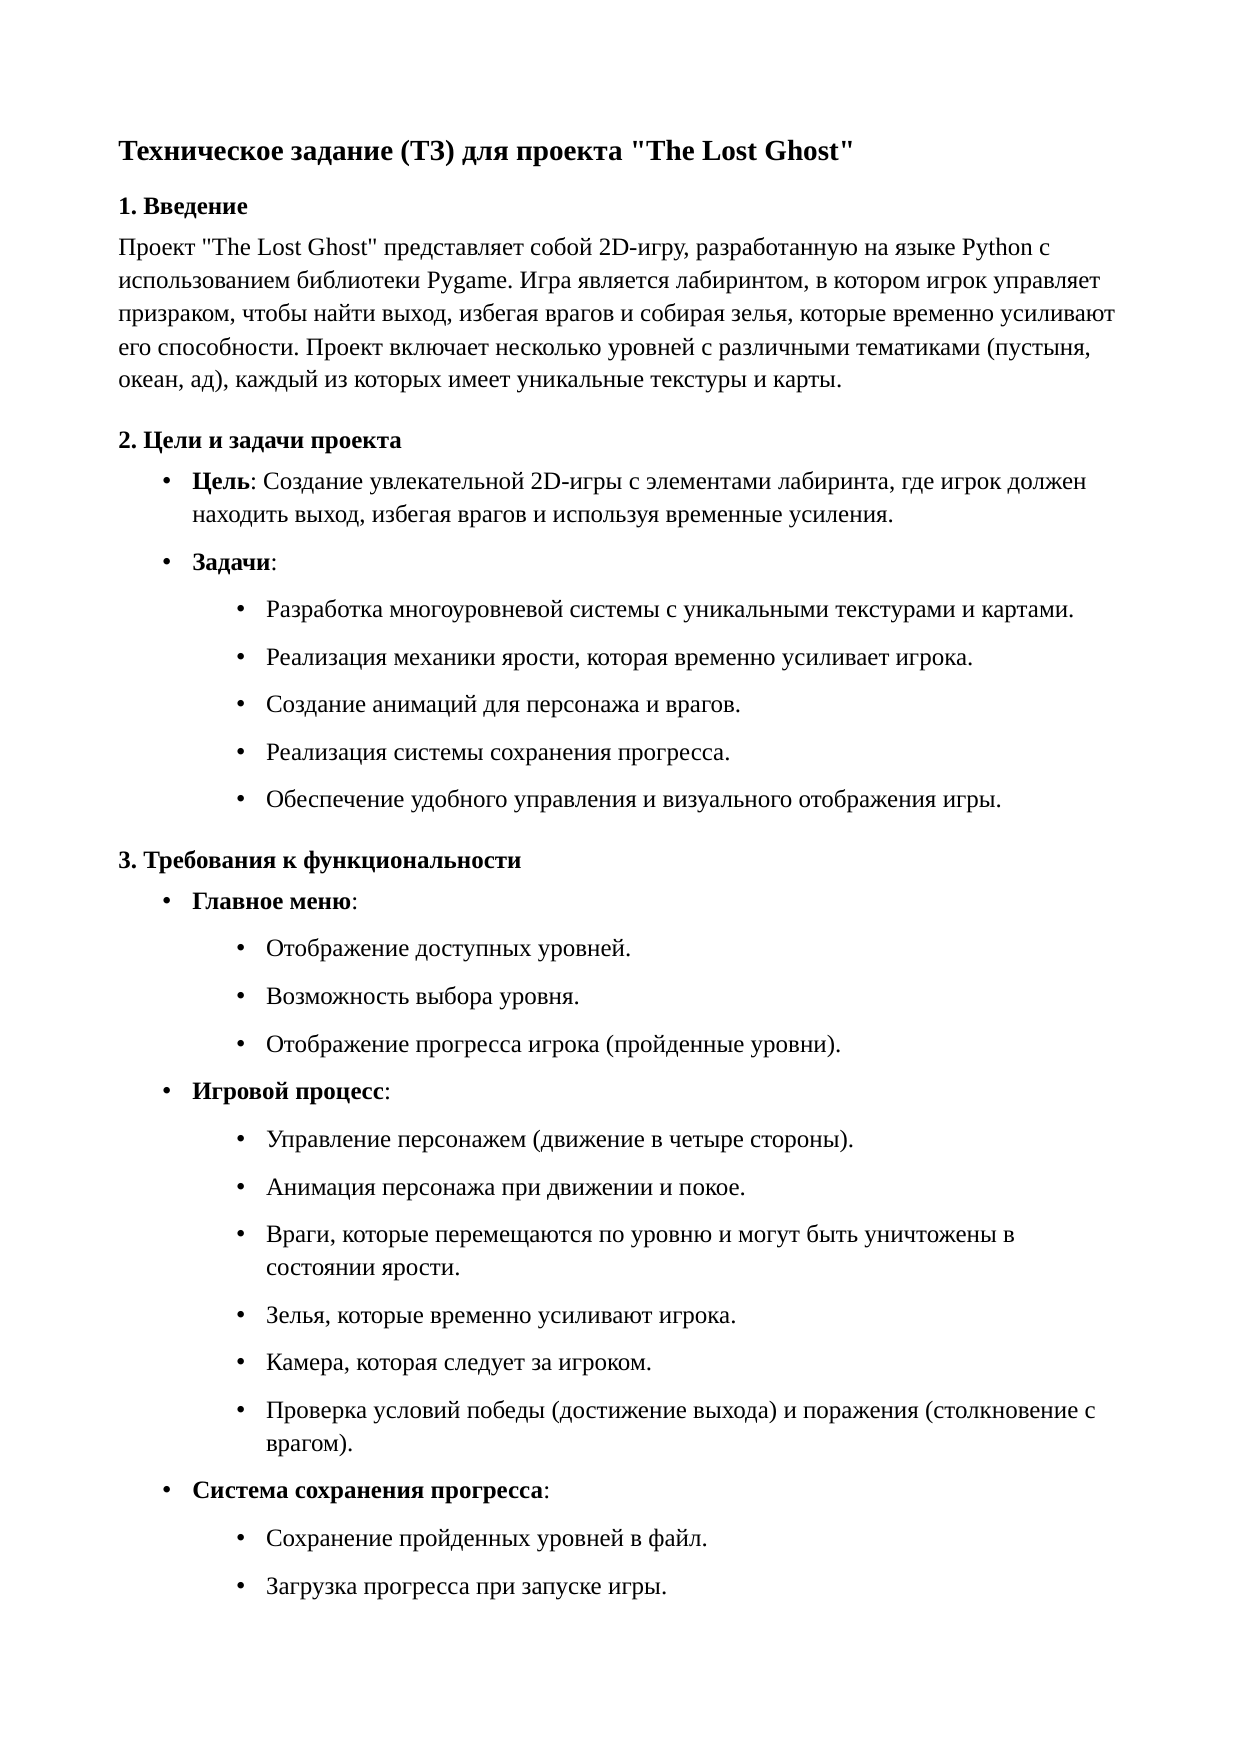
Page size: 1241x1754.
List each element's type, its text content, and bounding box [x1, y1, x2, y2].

list Создание анимаций для персонажа и врагов. [236, 689, 1122, 718]
list Отображение прогресса игрока (пройденные уровни). [236, 1029, 1122, 1057]
list Враги, которые перемещаются по уровню и могут быть уничтожены в состоянии ярости. [236, 1219, 1122, 1281]
subtitle 3. Требования к функциональности [118, 845, 1122, 873]
subtitle 2. Цели и задачи проекта [118, 425, 1122, 453]
list Задачи: [162, 547, 1122, 575]
list Главное меню: [162, 886, 1122, 915]
list Управление персонажем (движение в четыре стороны). [236, 1124, 1122, 1153]
list Проверка условий победы (достижение выхода) и поражения (столкновение с врагом). [236, 1395, 1122, 1457]
list Игровой процесс: [162, 1076, 1122, 1105]
subtitle Техническое задание (ТЗ) для проекта "The Lost Ghost" [118, 133, 1122, 166]
list Реализация механики ярости, которая временно усиливает игрока. [236, 642, 1122, 671]
list Зелья, которые временно усиливают игрока. [236, 1300, 1122, 1328]
text Проект "The Lost Ghost" представляет собой 2D-игру, разработанную на языке Python с использованием библиотеки Pygame. Игра является лабиринтом, в котором игрок управляет призраком, чтобы найти выход, избегая врагов и собирая зелья, которые временно усиливают его способности. Проект включает несколько уровней с различными тематиками (пустыня, океан, ад), каждый из которых имеет уникальные текстуры и карты. [118, 232, 1122, 393]
list Разработка многоуровневой системы с уникальными текстурами и картами. [236, 594, 1122, 623]
list Сохранение пройденных уровней в файл. [236, 1523, 1122, 1552]
list Обеспечение удобного управления и визуального отображения игры. [236, 784, 1122, 813]
list Камера, которая следует за игроком. [236, 1347, 1122, 1376]
list Отображение доступных уровней. [236, 933, 1122, 962]
list Анимация персонажа при движении и покое. [236, 1172, 1122, 1200]
list Система сохранения прогресса: [162, 1476, 1122, 1504]
list Реализация системы сохранения прогресса. [236, 737, 1122, 766]
list Возможность выбора уровня. [236, 981, 1122, 1010]
list Цель: Создание увлекательной 2D-игры с элементами лабиринта, где игрок должен находить выход, избегая врагов и используя временные усиления. [162, 466, 1122, 528]
list Загрузка прогресса при запуске игры. [236, 1571, 1122, 1599]
subtitle 1. Введение [118, 191, 1122, 220]
